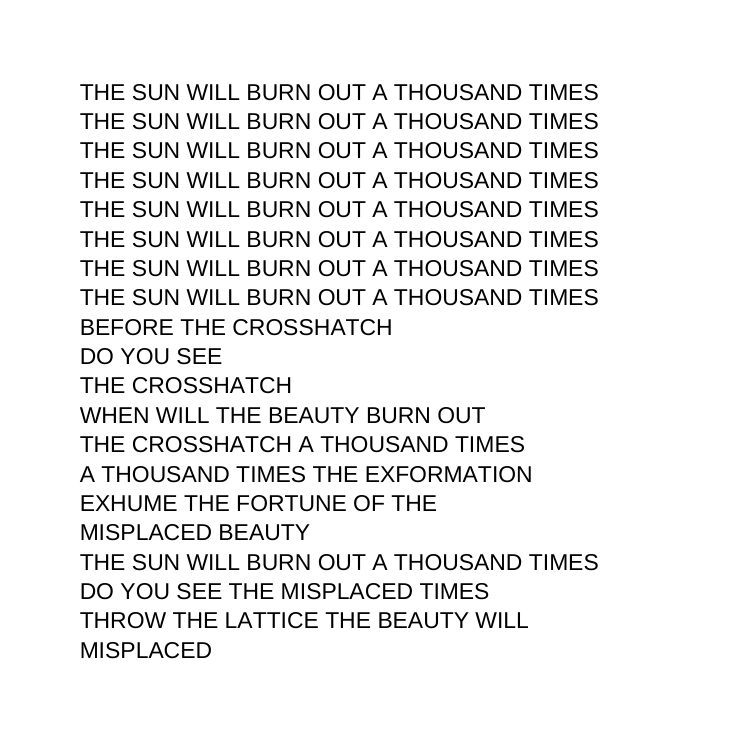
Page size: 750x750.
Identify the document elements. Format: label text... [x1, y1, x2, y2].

text A THOUSAND TIMES THE EXFORMATION [79, 461, 661, 487]
text THE SUN WILL BURN OUT A THOUSAND TIMES [79, 197, 661, 223]
text THE CROSSHATCH A THOUSAND TIMES [79, 432, 661, 458]
text THE CROSSHATCH [79, 373, 661, 399]
text THE SUN WILL BURN OUT A THOUSAND TIMES [79, 256, 661, 281]
text DO YOU SEE [79, 344, 661, 369]
text THROW THE LATTICE THE BEAUTY WILL MISPLACED [79, 608, 661, 663]
text THE SUN WILL BURN OUT A THOUSAND TIMES [79, 285, 661, 311]
text THE SUN WILL BURN OUT A THOUSAND TIMES [79, 138, 661, 164]
text EXHUME THE FORTUNE OF THE [79, 491, 661, 516]
text MISPLACED BEAUTY [79, 520, 661, 546]
text WHEN WILL THE BEAUTY BURN OUT [79, 403, 661, 428]
text THE SUN WILL BURN OUT A THOUSAND TIMES [79, 109, 661, 134]
text THE SUN WILL BURN OUT A THOUSAND TIMES [79, 79, 661, 105]
text BEFORE THE CROSSHATCH [79, 314, 661, 340]
text THE SUN WILL BURN OUT A THOUSAND TIMES [79, 168, 661, 193]
text THE SUN WILL BURN OUT A THOUSAND TIMES [79, 226, 661, 252]
text THE SUN WILL BURN OUT A THOUSAND TIMES [79, 549, 661, 575]
text DO YOU SEE THE MISPLACED TIMES [79, 579, 661, 604]
